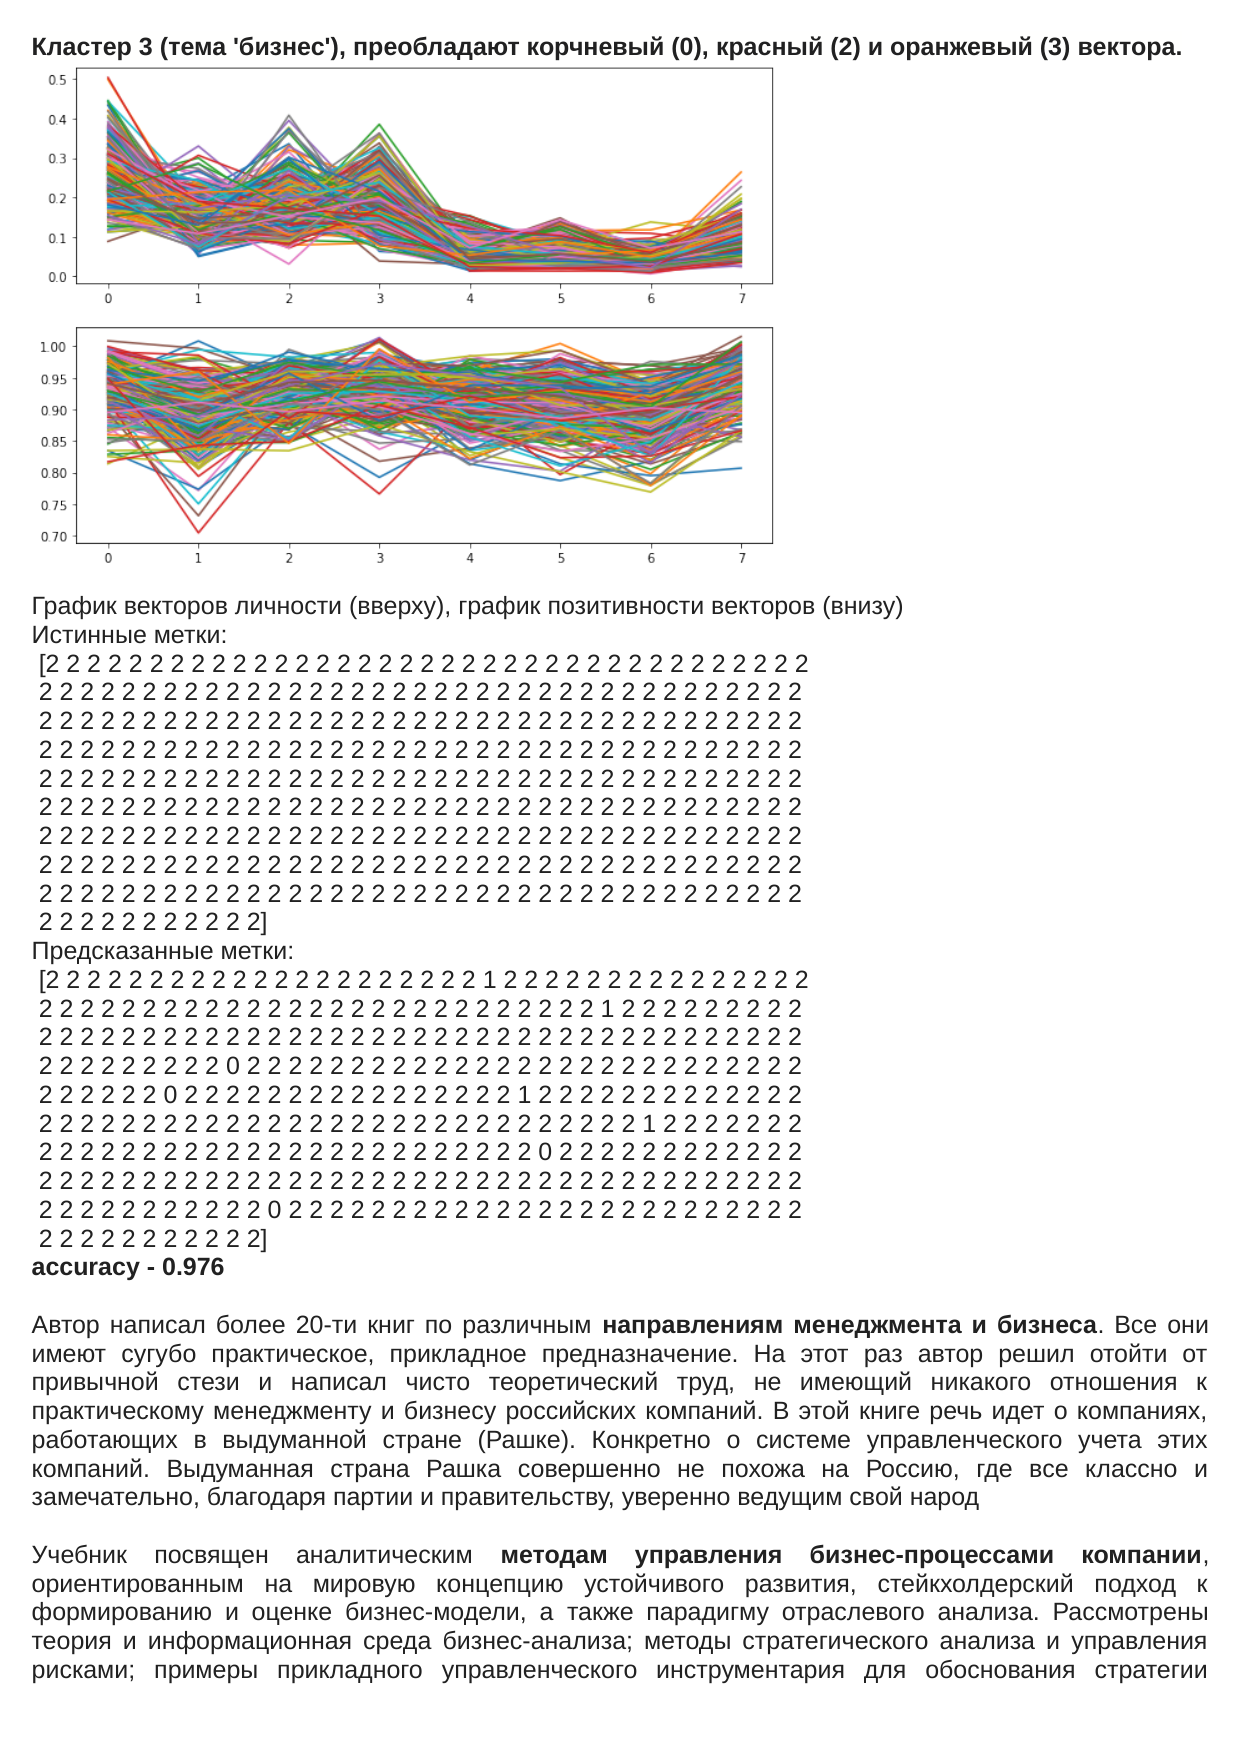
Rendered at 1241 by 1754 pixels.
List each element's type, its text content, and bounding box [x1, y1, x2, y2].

text Учебник посвящен аналитическим методам управления бизнес-процессами компании, ориентированным на мировую концепцию устойчивого развития, стейкхолдерский подход к формированию и оценке бизнес-модели, а также парадигму отраслевого анализа. Рассмотрены теория и информационная среда бизнес-анализа; методы стратегического анализа и управления рисками; примеры прикладного управленческого инструментария для обоснования стратегии [31, 1540, 1209, 1684]
text 2 2 2 2 2 2 2 2 2 2 2 2 2 2 2 2 2 2 2 2 2 2 2 2 2 2 2 2 2 2 2 2 2 2 2 2 2 [31, 706, 1209, 735]
text 2 2 2 2 2 2 2 2 2 2 2] [31, 907, 1209, 936]
text 2 2 2 2 2 2 0 2 2 2 2 2 2 2 2 2 2 2 2 2 2 2 2 1 2 2 2 2 2 2 2 2 2 2 2 2 2 [31, 1080, 1209, 1109]
text 2 2 2 2 2 2 2 2 2 2 2 2 2 2 2 2 2 2 2 2 2 2 2 2 2 2 2 2 2 2 2 2 2 2 2 2 2 [31, 1022, 1209, 1051]
text 2 2 2 2 2 2 2 2 2 2 2 2 2 2 2 2 2 2 2 2 2 2 2 2 2 2 2 2 2 2 2 2 2 2 2 2 2 [31, 677, 1209, 706]
text Автор написал более 20-ти книг по различным направлениям менеджмента и бизнеса. Все они имеют сугубо практическое, прикладное предназначение. На этот раз автор решил отойти от привычной стези и написал чисто теоретический труд, не имеющий никакого отношения к практическому менеджменту и бизнесу российских компаний. В этой книге речь идет о компаниях, работающих в выдуманной стране (Рашке). Конкретно о системе управленческого учета этих компаний. Выдуманная страна Рашка совершенно не похожа на Россию, где все классно и замечательно, благодаря партии и правительству, уверенно ведущим свой народ [31, 1310, 1209, 1511]
text 2 2 2 2 2 2 2 2 2 2 2 2 2 2 2 2 2 2 2 2 2 2 2 2 2 2 2 2 2 2 2 2 2 2 2 2 2 [31, 735, 1209, 764]
text 2 2 2 2 2 2 2 2 2 2 2] [31, 1224, 1209, 1252]
text Кластер 3 (тема 'бизнес'), преобладают корчневый (0), красный (2) и оранжевый (3) вектора. [31, 31, 1209, 60]
text 2 2 2 2 2 2 2 2 2 2 2 2 2 2 2 2 2 2 2 2 2 2 2 2 2 2 2 2 2 2 2 2 2 2 2 2 2 [31, 792, 1209, 821]
text 2 2 2 2 2 2 2 2 2 2 2 2 2 2 2 2 2 2 2 2 2 2 2 2 2 2 2 2 2 2 2 2 2 2 2 2 2 [31, 764, 1209, 792]
text 2 2 2 2 2 2 2 2 2 2 2 2 2 2 2 2 2 2 2 2 2 2 2 2 2 2 2 2 2 2 2 2 2 2 2 2 2 [31, 821, 1209, 850]
picture [31, 60, 780, 573]
text accuracy - 0.976 [31, 1252, 1209, 1281]
text [2 2 2 2 2 2 2 2 2 2 2 2 2 2 2 2 2 2 2 2 2 1 2 2 2 2 2 2 2 2 2 2 2 2 2 2 2 [31, 965, 1209, 994]
text 2 2 2 2 2 2 2 2 2 2 2 0 2 2 2 2 2 2 2 2 2 2 2 2 2 2 2 2 2 2 2 2 2 2 2 2 2 [31, 1195, 1209, 1224]
text 2 2 2 2 2 2 2 2 2 2 2 2 2 2 2 2 2 2 2 2 2 2 2 2 2 2 2 1 2 2 2 2 2 2 2 2 2 [31, 994, 1209, 1022]
text 2 2 2 2 2 2 2 2 2 2 2 2 2 2 2 2 2 2 2 2 2 2 2 2 2 2 2 2 2 1 2 2 2 2 2 2 2 [31, 1109, 1209, 1137]
text 2 2 2 2 2 2 2 2 2 2 2 2 2 2 2 2 2 2 2 2 2 2 2 2 2 2 2 2 2 2 2 2 2 2 2 2 2 [31, 850, 1209, 879]
text График векторов личности (вверху), график позитивности векторов (внизу) [31, 591, 1209, 620]
text 2 2 2 2 2 2 2 2 2 2 2 2 2 2 2 2 2 2 2 2 2 2 2 2 2 2 2 2 2 2 2 2 2 2 2 2 2 [31, 879, 1209, 907]
text 2 2 2 2 2 2 2 2 2 2 2 2 2 2 2 2 2 2 2 2 2 2 2 2 0 2 2 2 2 2 2 2 2 2 2 2 2 [31, 1137, 1209, 1166]
text Истинные метки: [31, 620, 1209, 649]
text [2 2 2 2 2 2 2 2 2 2 2 2 2 2 2 2 2 2 2 2 2 2 2 2 2 2 2 2 2 2 2 2 2 2 2 2 2 [31, 649, 1209, 677]
text 2 2 2 2 2 2 2 2 2 0 2 2 2 2 2 2 2 2 2 2 2 2 2 2 2 2 2 2 2 2 2 2 2 2 2 2 2 [31, 1051, 1209, 1080]
text 2 2 2 2 2 2 2 2 2 2 2 2 2 2 2 2 2 2 2 2 2 2 2 2 2 2 2 2 2 2 2 2 2 2 2 2 2 [31, 1166, 1209, 1195]
text Предсказанные метки: [31, 936, 1209, 965]
